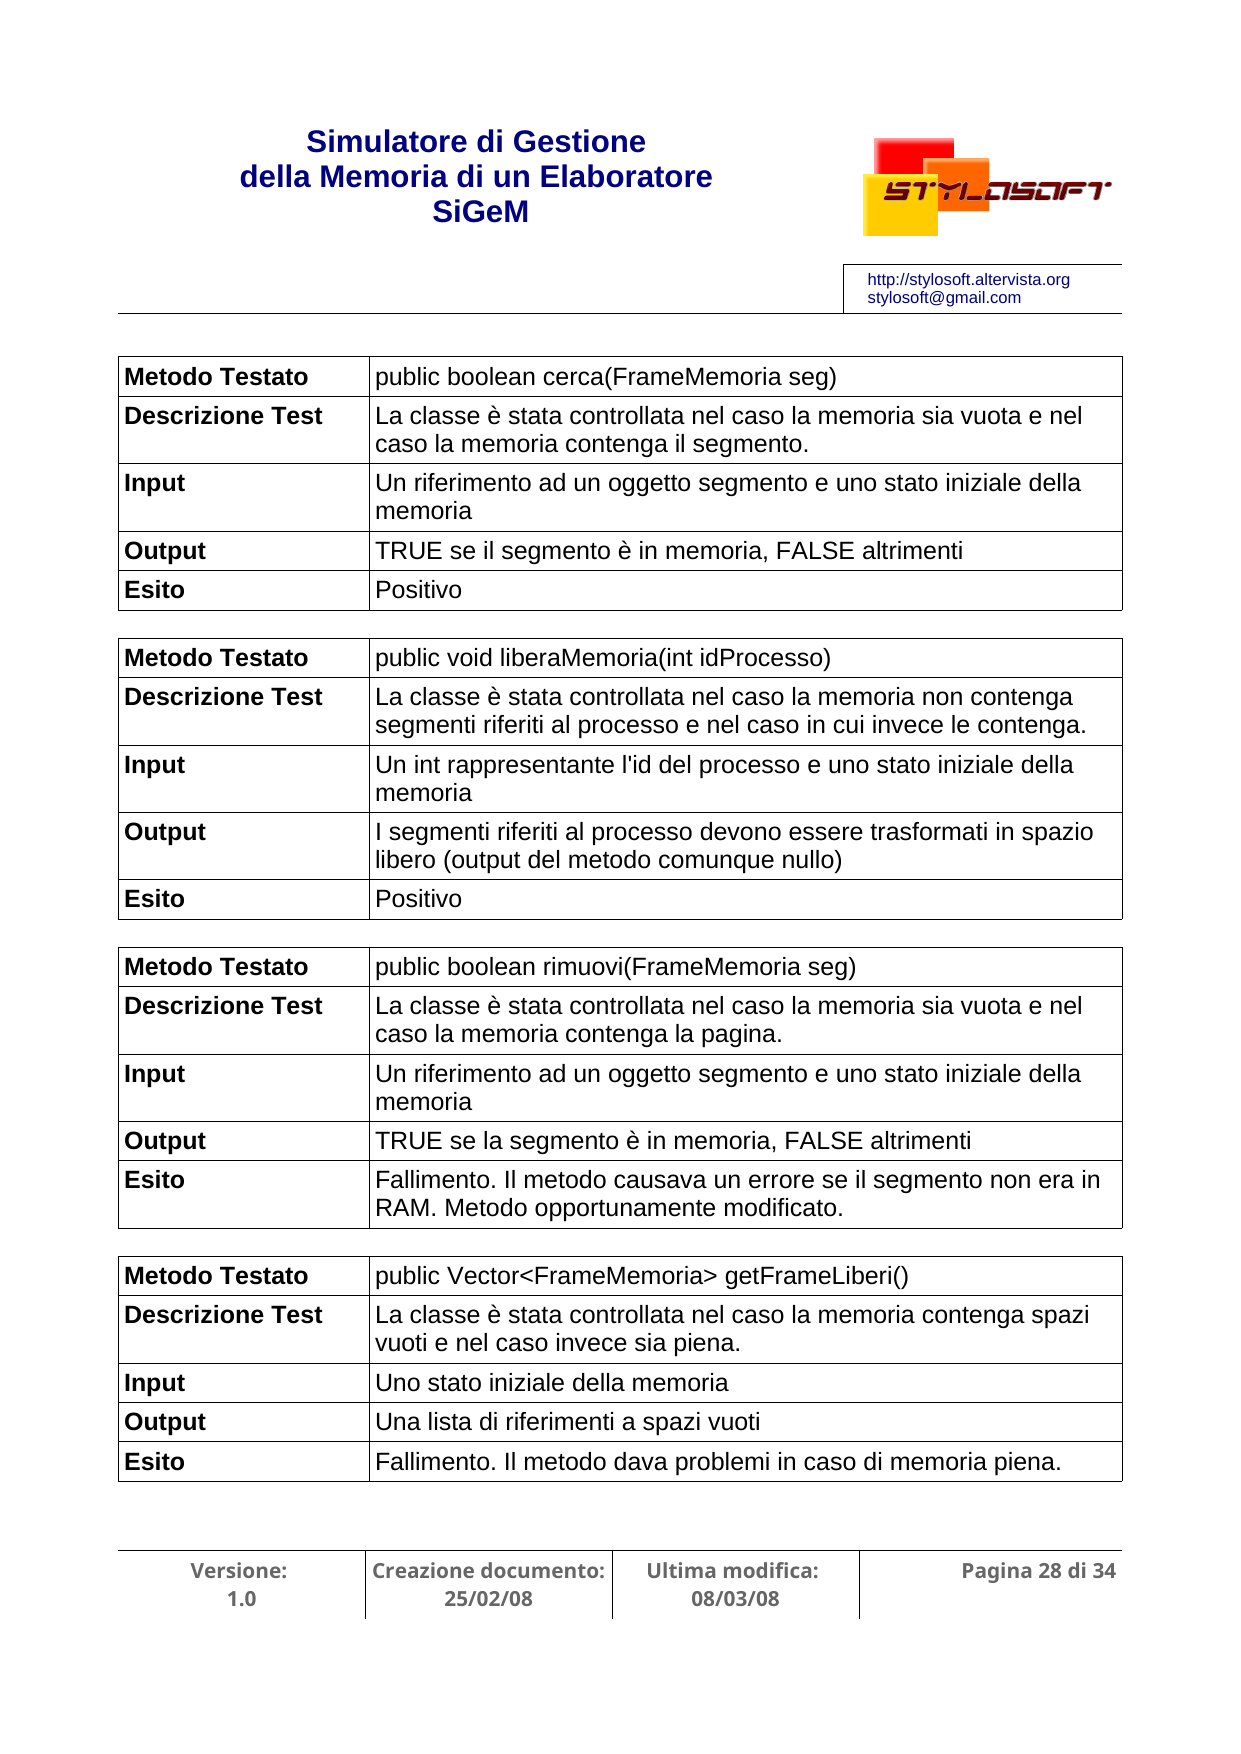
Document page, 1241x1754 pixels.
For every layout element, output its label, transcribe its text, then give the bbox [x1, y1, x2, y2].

table_cell Fallimento. Il metodo dava problemi in caso di memoria piena. [370, 1442, 1122, 1481]
table_cell TRUE se la segmento è in memoria, FALSE altrimenti [370, 1122, 1122, 1160]
table_cell Descrizione Test [119, 1296, 369, 1362]
table_cell Descrizione Test [119, 397, 369, 463]
table_cell Un int rappresentante l'id del processo e uno stato iniziale della memoria [370, 746, 1122, 812]
table_cell Positivo [370, 571, 1122, 610]
table_header public boolean rimuovi(FrameMemoria seg) [370, 948, 1122, 986]
table_cell Esito [119, 880, 369, 919]
table_header Metodo Testato [119, 948, 369, 986]
table_cell Input [119, 1364, 369, 1402]
table_cell Input [119, 1055, 369, 1121]
table_cell Uno stato iniziale della memoria [370, 1364, 1122, 1402]
table_cell Input [119, 464, 369, 531]
table_cell Output [119, 813, 369, 879]
table_header Metodo Testato [119, 639, 369, 677]
table_cell Descrizione Test [119, 678, 369, 744]
table_header Metodo Testato [119, 357, 369, 396]
table_header Metodo Testato [119, 1257, 369, 1295]
table_cell Un riferimento ad un oggetto segmento e uno stato iniziale della memoria [370, 1055, 1122, 1121]
table_cell I segmenti riferiti al processo devono essere trasformati in spazio libero (output del metodo comunque nullo) [370, 813, 1122, 879]
table_cell Fallimento. Il metodo causava un errore se il segmento non era in RAM. Metodo opportunamente modificato. [370, 1161, 1122, 1228]
table_cell Output [119, 532, 369, 570]
table_cell La classe è stata controllata nel caso la memoria contenga spazi vuoti e nel caso invece sia piena. [370, 1296, 1122, 1362]
table_cell Input [119, 746, 369, 812]
table_cell La classe è stata controllata nel caso la memoria non contenga segmenti riferiti al processo e nel caso in cui invece le contenga. [370, 678, 1122, 744]
table_cell TRUE se il segmento è in memoria, FALSE altrimenti [370, 532, 1122, 570]
table_cell La classe è stata controllata nel caso la memoria sia vuota e nel caso la memoria contenga la pagina. [370, 987, 1122, 1053]
table_cell Output [119, 1403, 369, 1441]
table_cell Output [119, 1122, 369, 1160]
table_cell Esito [119, 1442, 369, 1481]
table_header public boolean cerca(FrameMemoria seg) [370, 357, 1122, 396]
table_cell Descrizione Test [119, 987, 369, 1053]
table_cell La classe è stata controllata nel caso la memoria sia vuota e nel caso la memoria contenga il segmento. [370, 397, 1122, 463]
table_header public Vector<FrameMemoria> getFrameLiberi() [370, 1257, 1122, 1295]
table_cell Una lista di riferimenti a spazi vuoti [370, 1403, 1122, 1441]
picture [848, 123, 1117, 247]
table_cell Positivo [370, 880, 1122, 919]
table_header public void liberaMemoria(int idProcesso) [370, 639, 1122, 677]
table_cell Esito [119, 1161, 369, 1228]
table_cell Esito [119, 571, 369, 610]
table_cell Un riferimento ad un oggetto segmento e uno stato iniziale della memoria [370, 464, 1122, 531]
